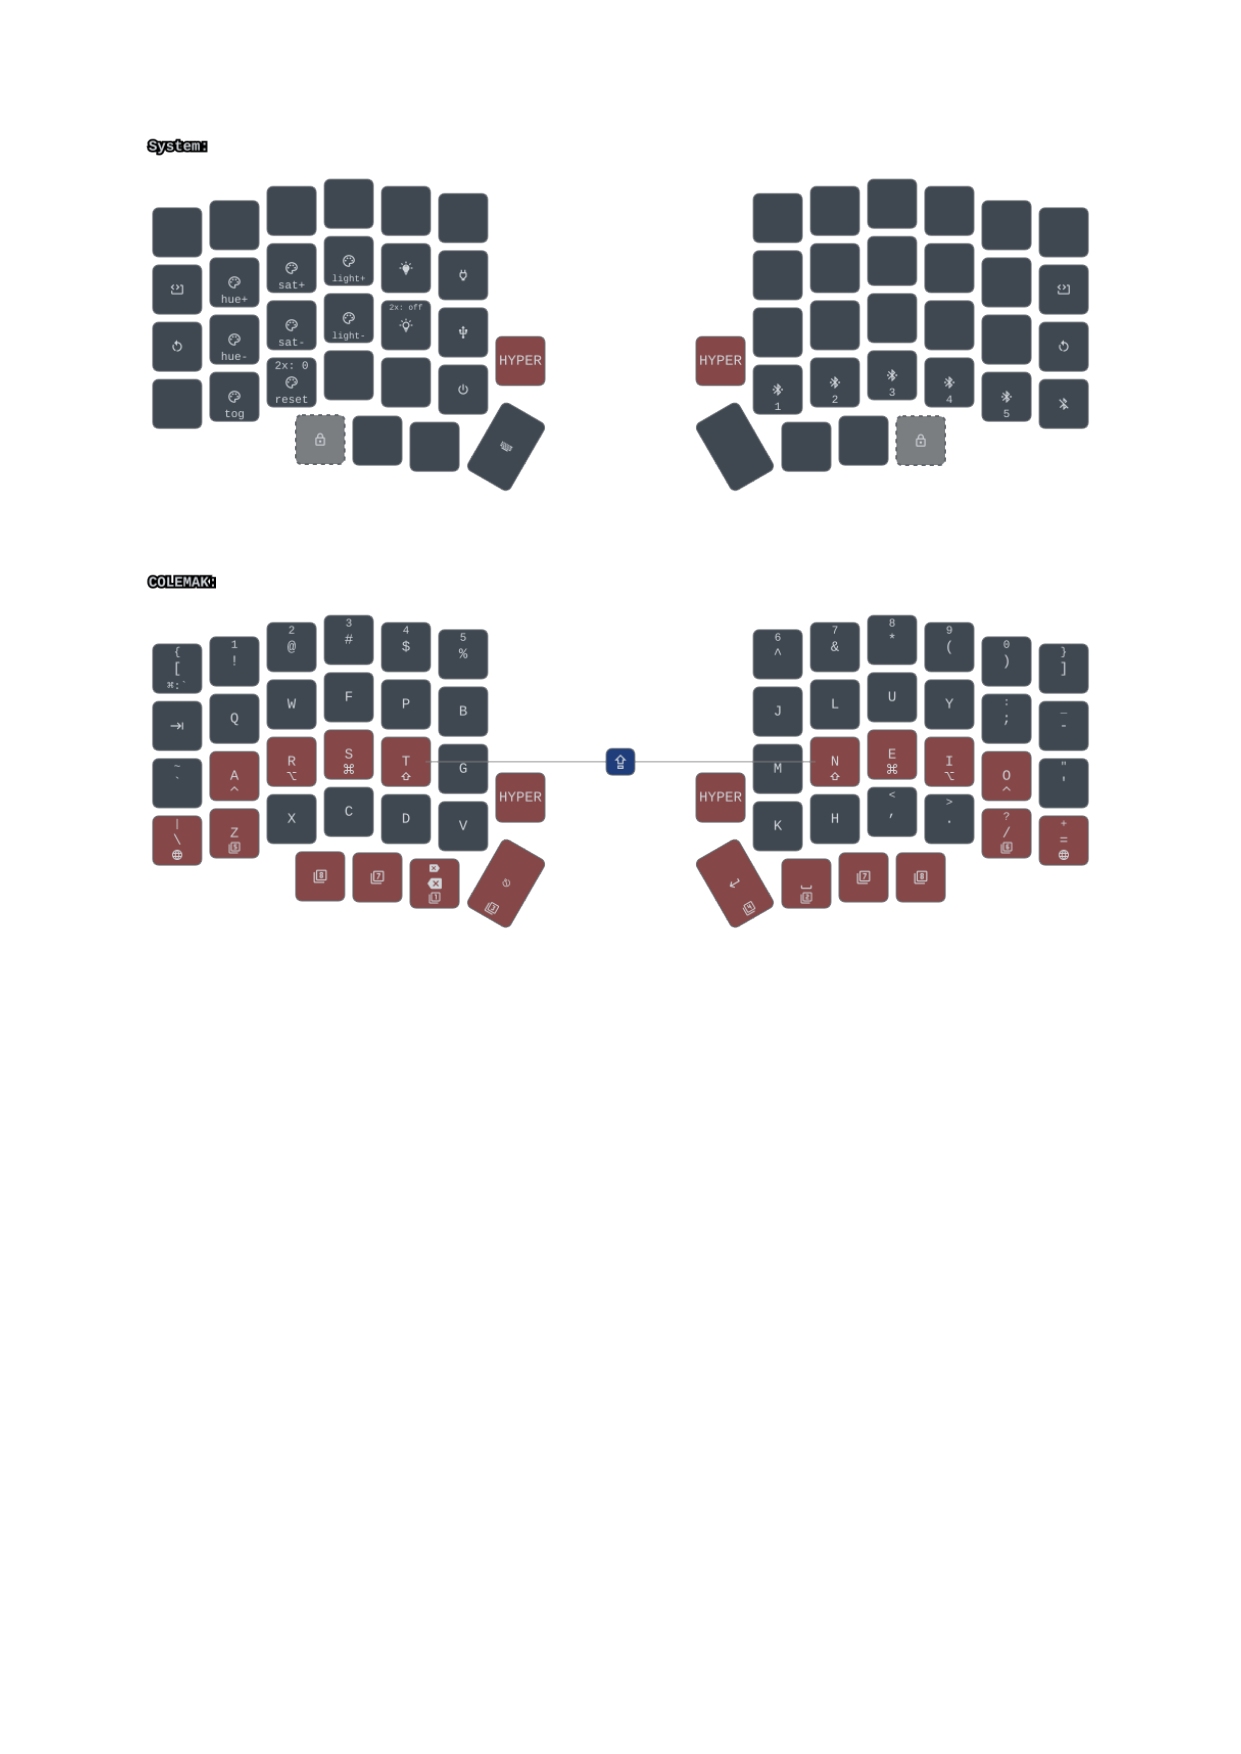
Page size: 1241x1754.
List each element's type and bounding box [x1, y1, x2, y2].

picture [118, 118, 1123, 992]
